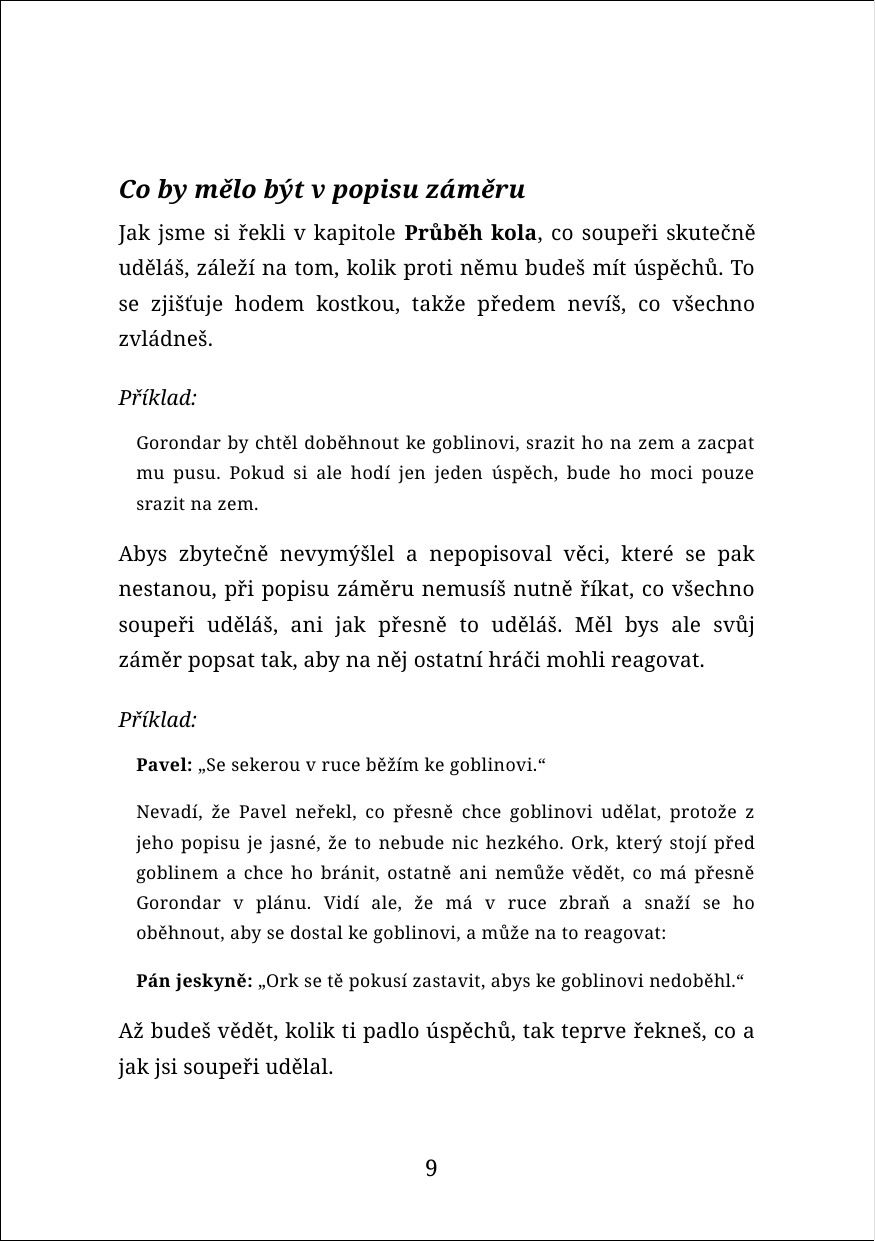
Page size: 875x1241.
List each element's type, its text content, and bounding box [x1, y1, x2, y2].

text Pavel: „Se sekerou v ruce běžím ke goblinovi.“ [136, 752, 756, 776]
text Až budeš vědět, kolik ti padlo úspěchů, tak teprve řekneš, co a jak jsi soupeři udělal. [118, 1017, 756, 1081]
text Příklad: [118, 705, 756, 733]
subtitle Co by mělo být v popisu záměru [118, 172, 756, 206]
text Abys zbytečně nevymýšlel a nepopisoval věci, které se pak nestanou, při popisu záměru nemusíš nutně říkat, co všechno soupeři uděláš, ani jak přesně to uděláš. Měl bys ale svůj záměr popsat tak, aby na něj ostatní hráči mohli reagovat. [118, 539, 756, 674]
text Jak jsme si řekli v kapitole Průběh kola, co soupeři skutečně uděláš, záleží na tom, kolik proti němu budeš mít úspěchů. To se zjišťuje hodem kostkou, takže předem nevíš, co všechno zvládneš. [118, 218, 756, 353]
text Gorondar by chtěl doběhnout ke goblinovi, srazit ho na zem a zacpat mu pusu. Pokud si ale hodí jen jeden úspěch, bude ho moci pouze srazit na zem. [136, 431, 756, 515]
text Pán jeskyně: „Ork se tě pokusí zastavit, abys ke goblinovi nedoběhl.“ [136, 969, 756, 993]
text Nevadí, že Pavel neřekl, co přesně chce goblinovi udělat, protože z jeho popisu je jasné, že to nebude nic hezkého. Ork, který stojí před goblinem a chce ho bránit, ostatně ani nemůže vědět, co má přesně Gorondar v plánu. Vidí ale, že má v ruce zbraň a snaží se ho oběhnout, aby se dostal ke goblinovi, a může na to reagovat: [136, 800, 756, 945]
text Příklad: [118, 383, 756, 412]
